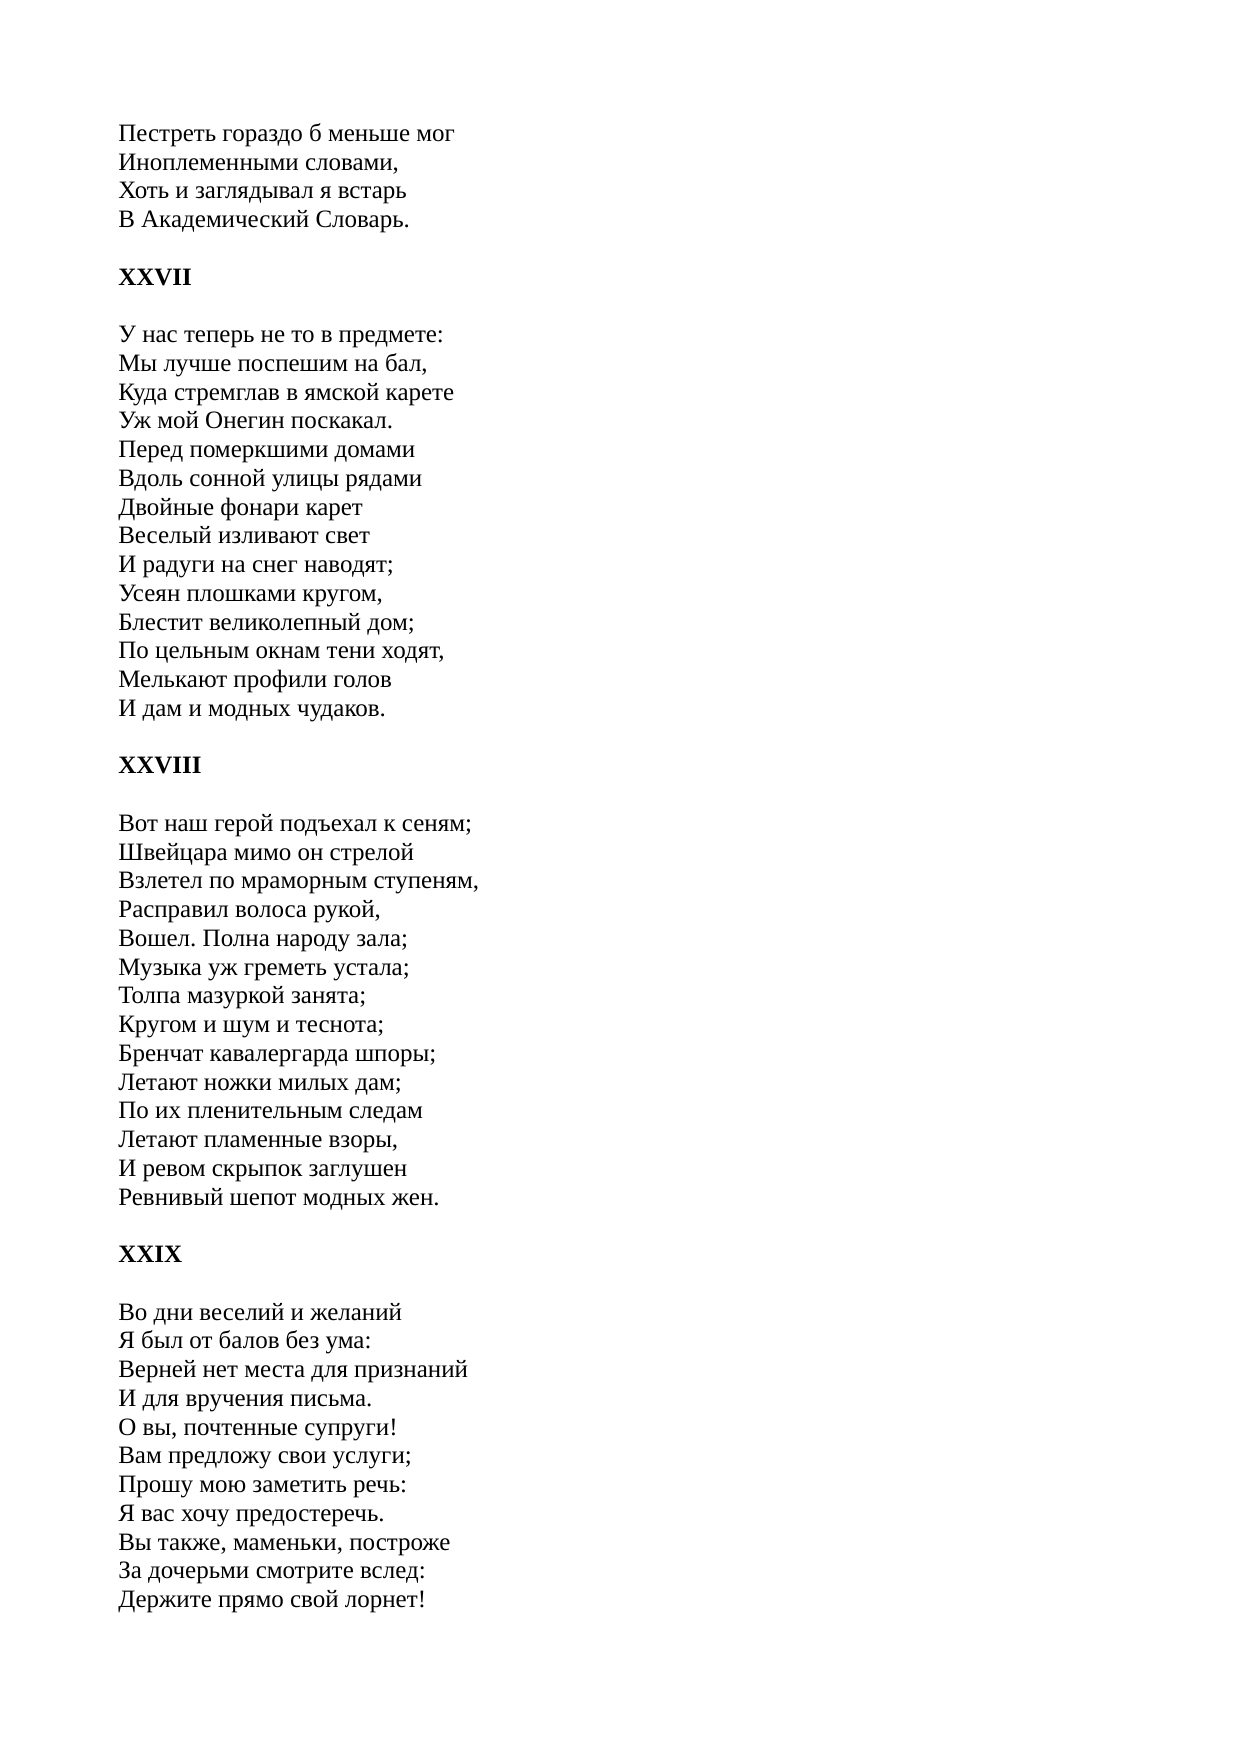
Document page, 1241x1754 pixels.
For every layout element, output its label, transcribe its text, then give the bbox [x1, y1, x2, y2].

text Уж мой Онегин поскакал. [118, 406, 1240, 434]
text Расправил волоса рукой, [118, 894, 1240, 923]
text Мелькают профили голов [118, 664, 1240, 693]
text И дам и модных чудаков. [118, 693, 1240, 722]
text Пестреть гораздо б меньше мог [118, 118, 1240, 147]
text Вы также, маменьки, построже [118, 1527, 1240, 1556]
subtitle XXIX [118, 1239, 1240, 1268]
text Перед померкшими домами [118, 434, 1240, 463]
text И радуги на снег наводят; [118, 549, 1240, 578]
text Швейцара мимо он стрелой [118, 837, 1240, 866]
text Верней нет места для признаний [118, 1354, 1240, 1383]
text Вдоль сонной улицы рядами [118, 463, 1240, 492]
text Держите прямо свой лорнет! [118, 1584, 1240, 1613]
text Я был от балов без ума: [118, 1326, 1240, 1354]
text В Академический Словарь. [118, 204, 1240, 233]
text Я вас хочу предостеречь. [118, 1498, 1240, 1527]
text Толпа мазуркой занята; [118, 981, 1240, 1009]
text Двойные фонари карет [118, 492, 1240, 521]
subtitle XXVII [118, 262, 1240, 291]
text Взлетел по мраморным ступеням, [118, 866, 1240, 894]
text Летают ножки милых дам; [118, 1067, 1240, 1096]
text Прошу мою заметить речь: [118, 1469, 1240, 1498]
text За дочерьми смотрите вслед: [118, 1556, 1240, 1584]
text Мы лучше поспешим на бал, [118, 348, 1240, 377]
text И ревом скрыпок заглушен [118, 1153, 1240, 1182]
text По их пленительным следам [118, 1096, 1240, 1124]
text По цельным окнам тени ходят, [118, 636, 1240, 664]
text Вот наш герой подъехал к сеням; [118, 808, 1240, 837]
text Блестит великолепный дом; [118, 607, 1240, 636]
text Куда стремглав в ямской карете [118, 377, 1240, 406]
text О вы, почтенные супруги! [118, 1412, 1240, 1441]
subtitle XXVIII [118, 751, 1240, 779]
text Вам предложу свои услуги; [118, 1441, 1240, 1469]
text Во дни веселий и желаний [118, 1297, 1240, 1326]
text Бренчат кавалергарда шпоры; [118, 1038, 1240, 1067]
text Усеян плошками кругом, [118, 578, 1240, 607]
text Хоть и заглядывал я встарь [118, 176, 1240, 204]
text Иноплеменными словами, [118, 147, 1240, 176]
text Веселый изливают свет [118, 521, 1240, 549]
text У нас теперь не то в предмете: [118, 319, 1240, 348]
text Вошел. Полна народу зала; [118, 923, 1240, 952]
text Ревнивый шепот модных жен. [118, 1182, 1240, 1211]
text Кругом и шум и теснота; [118, 1009, 1240, 1038]
text Музыка уж греметь устала; [118, 952, 1240, 981]
text И для вручения письма. [118, 1383, 1240, 1412]
text Летают пламенные взоры, [118, 1124, 1240, 1153]
